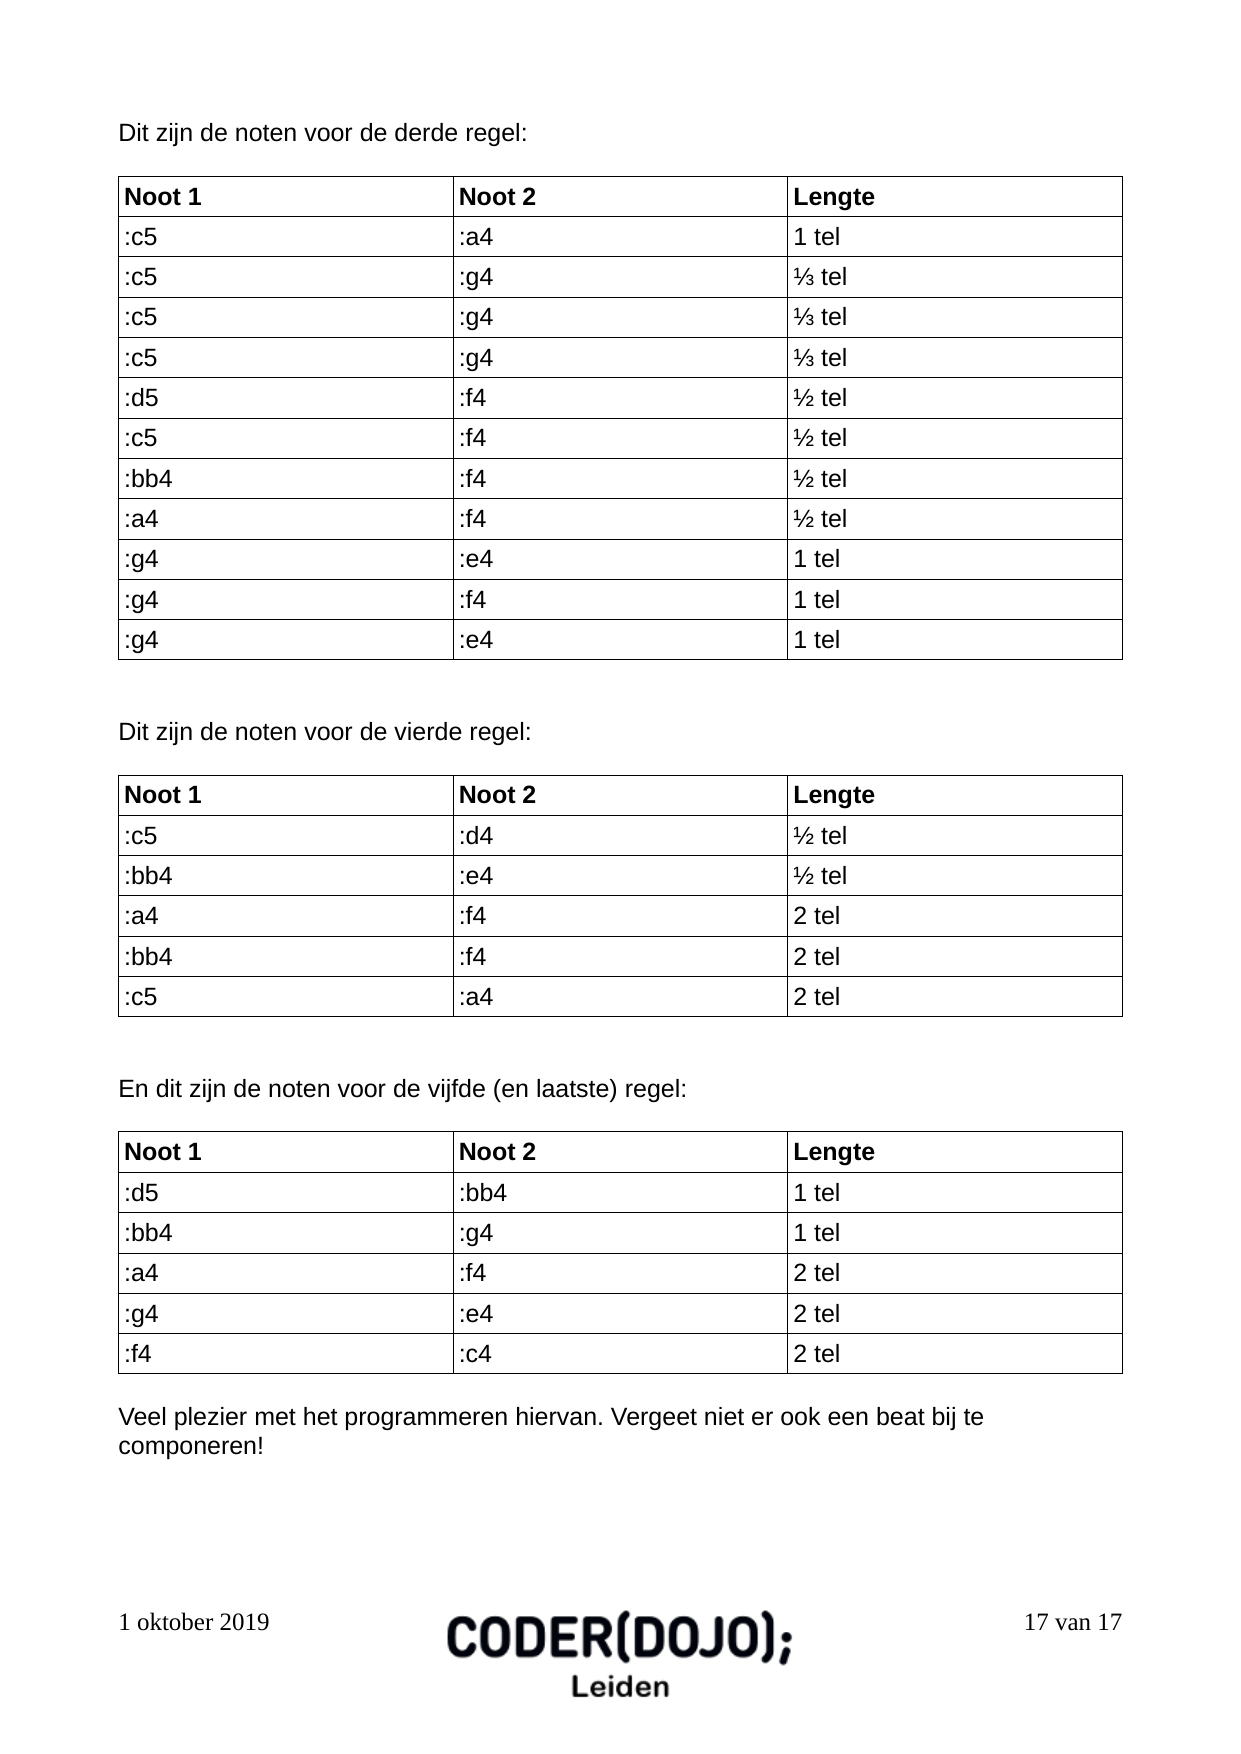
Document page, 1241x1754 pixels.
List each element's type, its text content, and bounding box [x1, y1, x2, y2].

text Dit zijn de noten voor de vierde regel: [118, 717, 1122, 746]
table_cell :bb4 [119, 459, 453, 498]
text Veel plezier met het programmeren hiervan. Vergeet niet er ook een beat bij te componeren! [118, 1402, 1122, 1460]
table_cell :e4 [454, 620, 787, 659]
table_header Lengte [788, 776, 1122, 815]
table_header Lengte [788, 1132, 1122, 1172]
picture [445, 1608, 795, 1700]
table_cell :e4 [454, 856, 787, 895]
table_cell :c5 [119, 217, 453, 256]
table_cell :f4 [454, 499, 787, 538]
table_cell 2 tel [788, 1254, 1122, 1293]
table_cell :a4 [454, 977, 787, 1016]
table_header Noot 1 [119, 177, 453, 216]
table_cell :bb4 [454, 1173, 787, 1212]
table_cell ⅓ tel [788, 257, 1122, 297]
table_header Noot 1 [119, 776, 453, 815]
table_cell :g4 [119, 1294, 453, 1333]
table_header Noot 2 [454, 1132, 787, 1172]
table_header Noot 2 [454, 776, 787, 815]
table_cell :f4 [454, 459, 787, 498]
table_cell :f4 [454, 419, 787, 458]
table_cell :g4 [454, 338, 787, 377]
table_cell :e4 [454, 1294, 787, 1333]
table_cell ½ tel [788, 419, 1122, 458]
table_cell :c5 [119, 977, 453, 1016]
table_cell 2 tel [788, 1294, 1122, 1333]
table_cell ½ tel [788, 816, 1122, 855]
table_cell :g4 [119, 580, 453, 619]
table_cell :c5 [119, 816, 453, 855]
table_cell ½ tel [788, 459, 1122, 498]
table_cell :c5 [119, 338, 453, 377]
table_cell :f4 [119, 1334, 453, 1373]
text Dit zijn de noten voor de derde regel: [118, 118, 1122, 147]
table_cell :bb4 [119, 856, 453, 895]
table_cell :f4 [454, 937, 787, 976]
table_cell ½ tel [788, 856, 1122, 895]
table_cell ⅓ tel [788, 298, 1122, 337]
table_cell :c5 [119, 298, 453, 337]
table_cell :c4 [454, 1334, 787, 1373]
table_cell 1 tel [788, 1213, 1122, 1252]
table_cell :e4 [454, 540, 787, 579]
table_cell 1 tel [788, 620, 1122, 659]
table_cell :f4 [454, 378, 787, 417]
table_header Noot 1 [119, 1132, 453, 1172]
table_cell :f4 [454, 1254, 787, 1293]
table_cell 2 tel [788, 977, 1122, 1016]
table_cell 1 tel [788, 217, 1122, 256]
table_cell 2 tel [788, 937, 1122, 976]
table_cell :g4 [119, 540, 453, 579]
table_cell :a4 [119, 499, 453, 538]
table_cell :bb4 [119, 1213, 453, 1252]
table_cell 1 tel [788, 580, 1122, 619]
table_cell 1 tel [788, 540, 1122, 579]
table_cell :f4 [454, 580, 787, 619]
table_cell :g4 [454, 298, 787, 337]
table_cell :g4 [454, 1213, 787, 1252]
table_cell :c5 [119, 419, 453, 458]
table_header Noot 2 [454, 177, 787, 216]
table_cell :d5 [119, 378, 453, 417]
table_cell :g4 [119, 620, 453, 659]
table_header Lengte [788, 177, 1122, 216]
table_cell :g4 [454, 257, 787, 297]
table_cell ½ tel [788, 378, 1122, 417]
text En dit zijn de noten voor de vijfde (en laatste) regel: [118, 1074, 1122, 1103]
table_cell :a4 [119, 1254, 453, 1293]
table_cell :a4 [454, 217, 787, 256]
table_cell 2 tel [788, 896, 1122, 936]
table_cell :a4 [119, 896, 453, 936]
table_cell :d4 [454, 816, 787, 855]
table_cell :c5 [119, 257, 453, 297]
table_cell :f4 [454, 896, 787, 936]
table_cell ½ tel [788, 499, 1122, 538]
table_cell ⅓ tel [788, 338, 1122, 377]
table_cell 1 tel [788, 1173, 1122, 1212]
table_cell :d5 [119, 1173, 453, 1212]
table_cell 2 tel [788, 1334, 1122, 1373]
table_cell :bb4 [119, 937, 453, 976]
